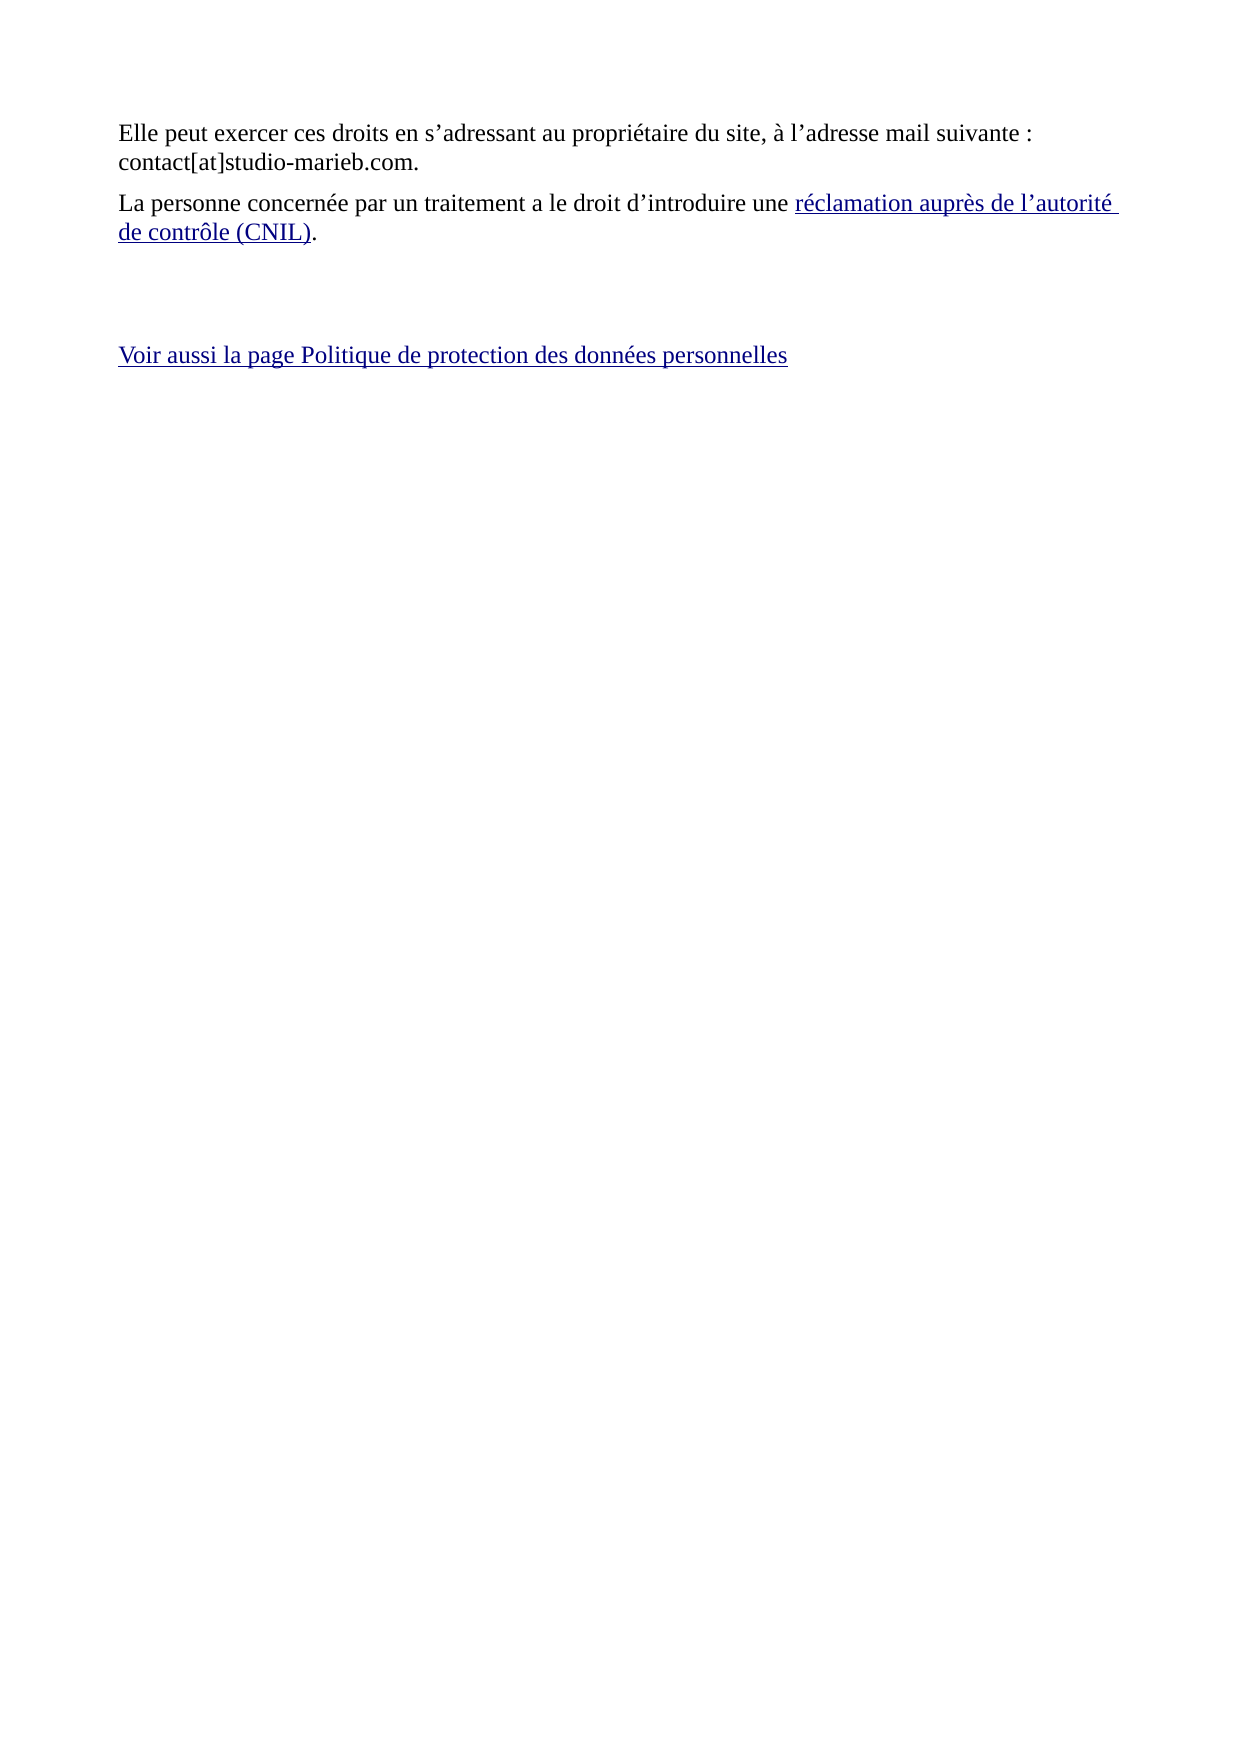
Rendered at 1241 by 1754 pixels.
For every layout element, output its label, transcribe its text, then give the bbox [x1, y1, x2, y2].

text La personne concernée par un traitement a le droit d’introduire une réclamation auprès de l’autorité de contrôle (CNIL). [118, 188, 1122, 246]
text Elle peut exercer ces droits en s’adressant au propriétaire du site, à l’adresse mail suivante : contact[at]studio-marieb.com. [118, 118, 1122, 176]
text Voir aussi la page Politique de protection des données personnelles [118, 341, 1122, 369]
